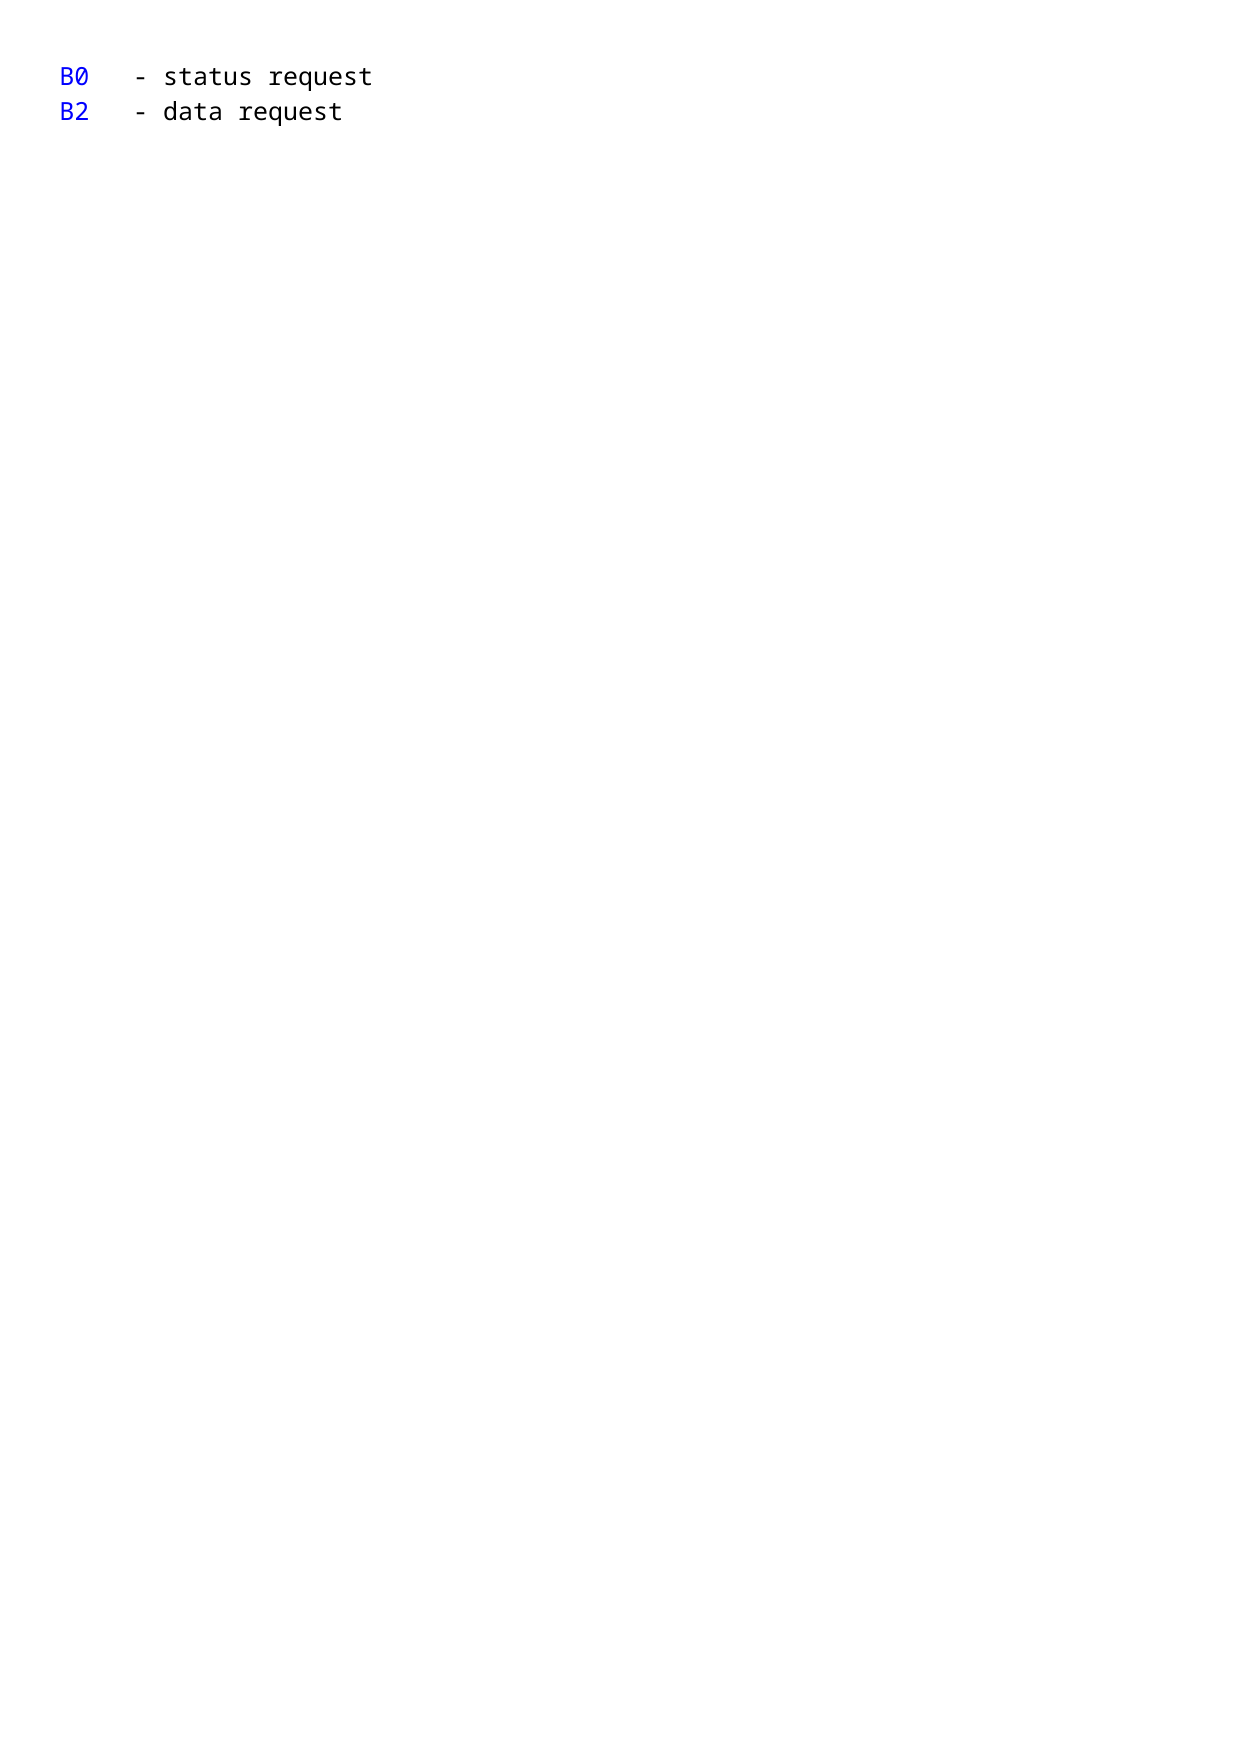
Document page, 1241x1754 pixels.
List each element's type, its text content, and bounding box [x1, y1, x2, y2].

text B2 - data request [59, 93, 1181, 127]
text B0 - status request [59, 59, 1181, 93]
